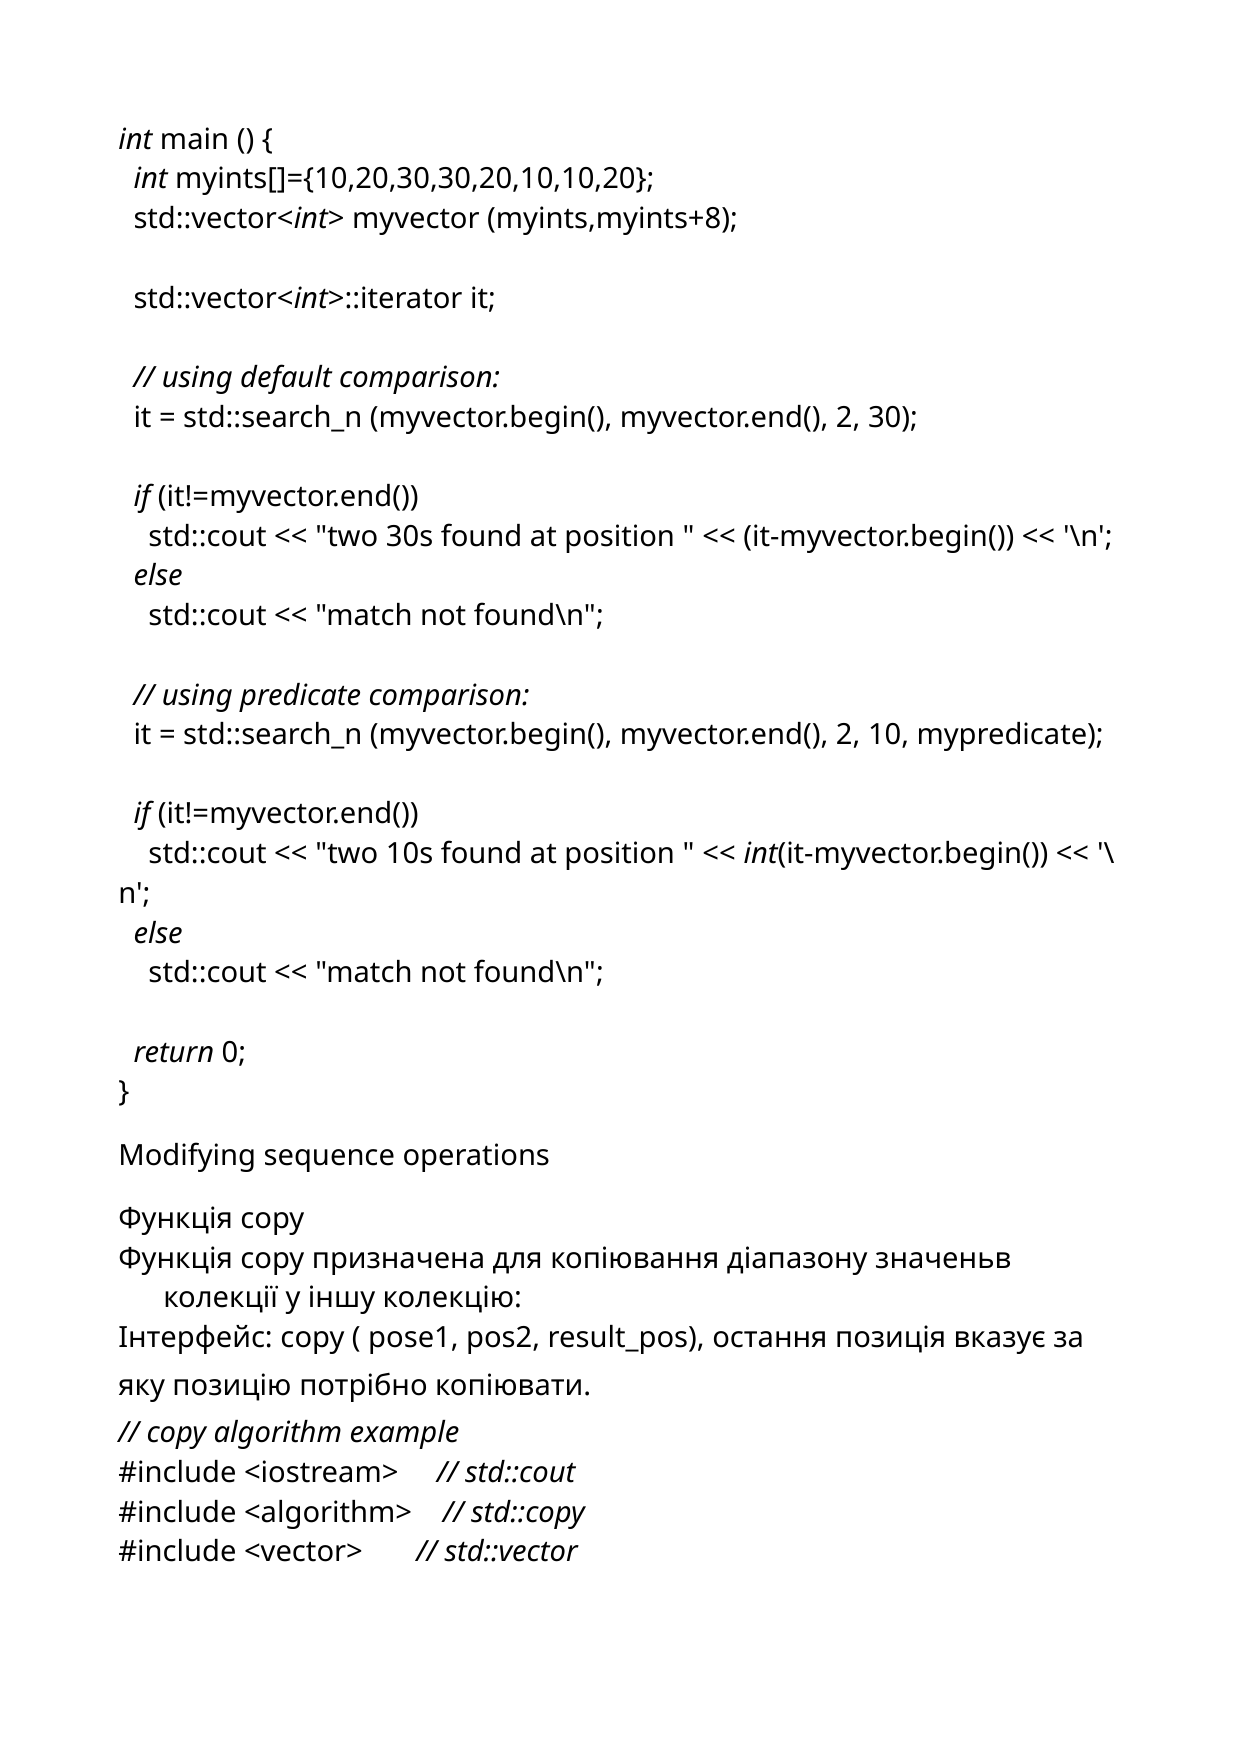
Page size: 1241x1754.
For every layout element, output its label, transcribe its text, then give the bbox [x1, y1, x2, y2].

text if (it!=myvector.end()) [118, 475, 1122, 515]
text it = std::search_n (myvector.begin(), myvector.end(), 2, 10, mypredicate); [118, 713, 1122, 753]
text // copy algorithm example [118, 1412, 1122, 1451]
text #include <vector> // std::vector [118, 1531, 1122, 1570]
text #include <iostream> // std::cout [118, 1451, 1122, 1491]
subtitle Функція copy призначена для копіювання діапазону значеньв колекції у іншу колекцію: [118, 1237, 1122, 1316]
text else [118, 912, 1122, 952]
text } [118, 1071, 1122, 1110]
text return 0; [118, 1031, 1122, 1071]
text // using predicate comparison: [118, 674, 1122, 713]
subtitle Функція copy [118, 1197, 1122, 1237]
text std::cout << "match not found\n"; [118, 952, 1122, 991]
text // using default comparison: [118, 356, 1122, 396]
text std::vector<int>::iterator it; [118, 277, 1122, 317]
text it = std::search_n (myvector.begin(), myvector.end(), 2, 30); [118, 396, 1122, 436]
text if (it!=myvector.end()) [118, 793, 1122, 832]
text else [118, 555, 1122, 594]
text int myints[]={10,20,30,30,20,10,10,20}; [118, 158, 1122, 197]
text Modifying sequence operations [118, 1134, 1122, 1174]
text std::cout << "two 10s found at position " << int(it-myvector.begin()) << '\n'; [118, 832, 1122, 912]
text int main () { [118, 118, 1122, 158]
text std::cout << "match not found\n"; [118, 594, 1122, 634]
text Інтерфейс: copy ( pose1, pos2, result_pos), остання позиція вказує за яку позицію потрібно копіювати. [118, 1316, 1122, 1404]
text #include <algorithm> // std::copy [118, 1491, 1122, 1531]
text std::vector<int> myvector (myints,myints+8); [118, 197, 1122, 237]
text std::cout << "two 30s found at position " << (it-myvector.begin()) << '\n'; [118, 515, 1122, 555]
